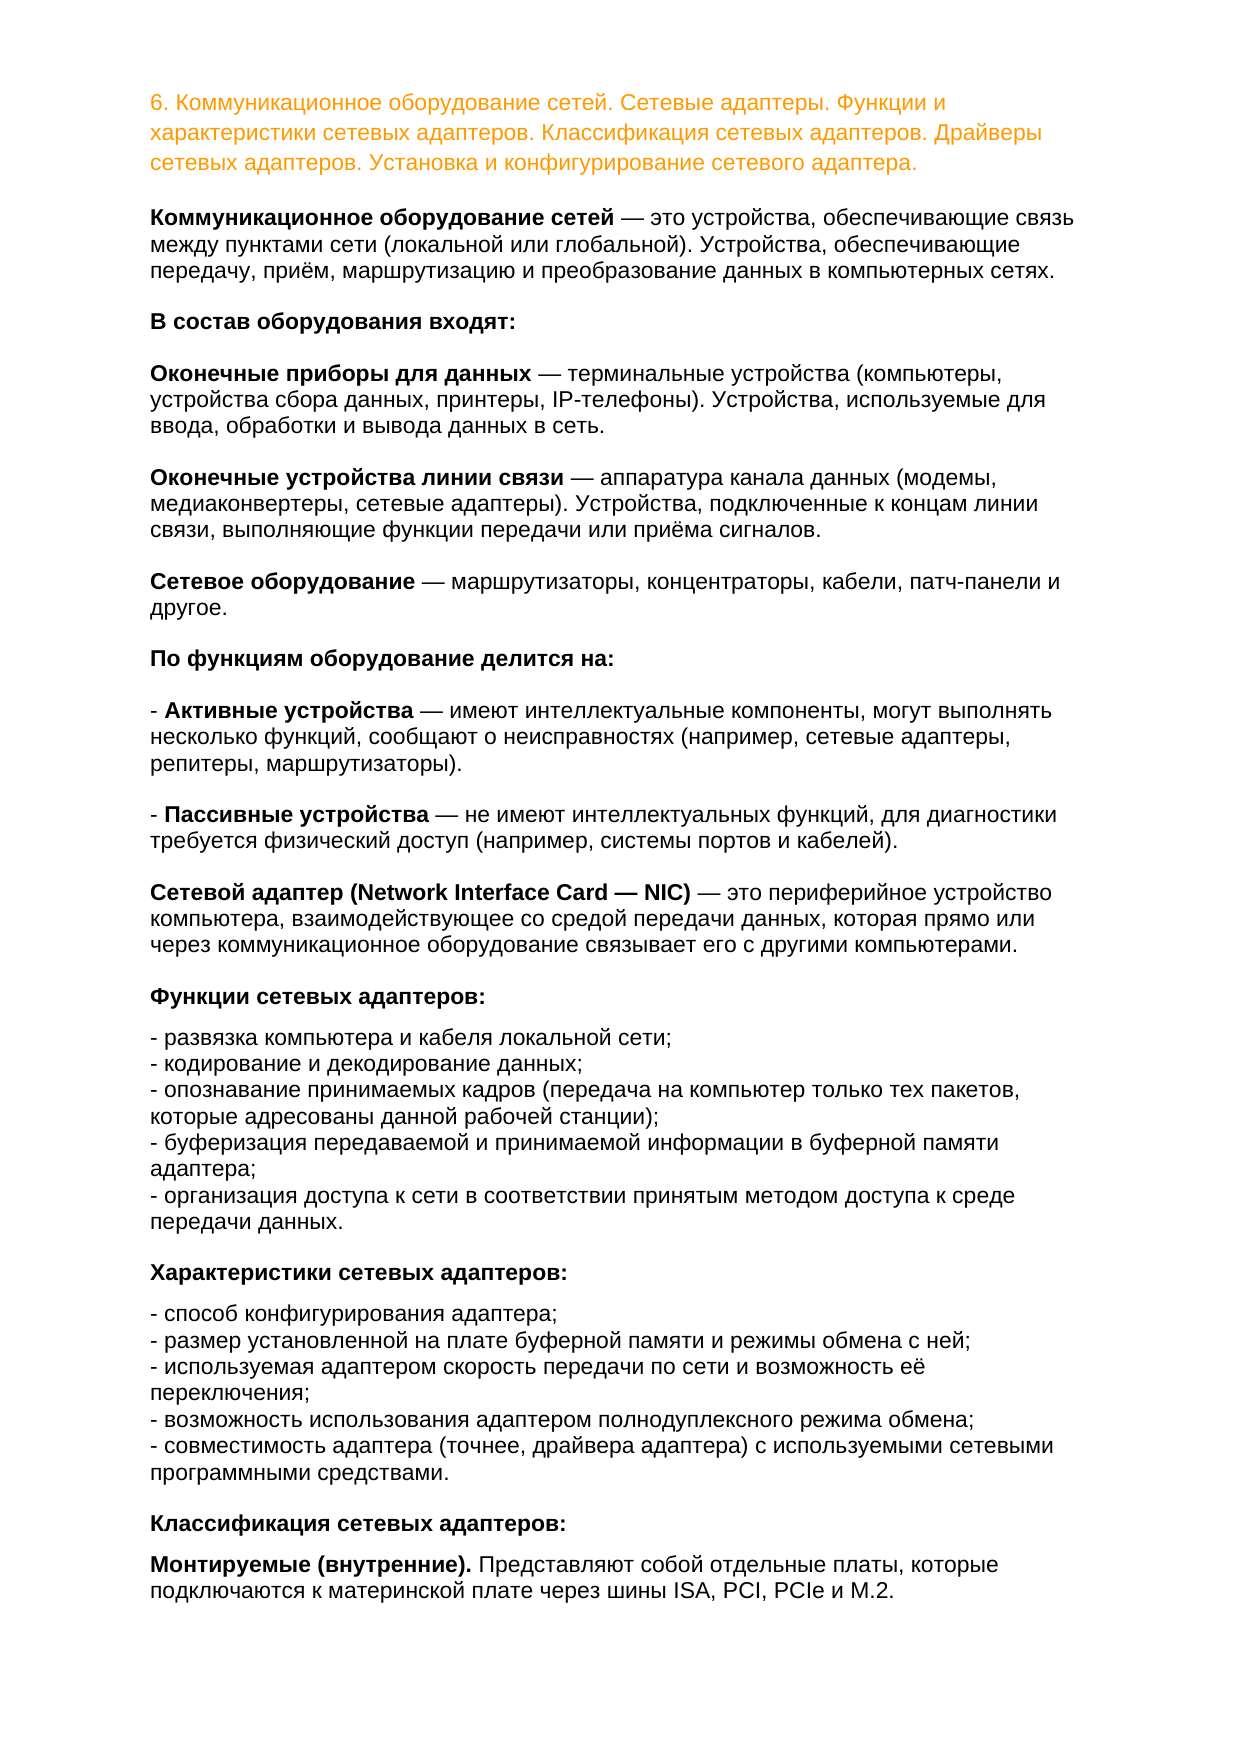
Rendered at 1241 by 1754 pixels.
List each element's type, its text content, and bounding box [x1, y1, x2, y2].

text Оконечные приборы для данных — терминальные устройства (компьютеры, устройства сбора данных, принтеры, IP-телефоны). Устройства, используемые для ввода, обработки и вывода данных в сеть. [150, 359, 1090, 439]
text В состав оборудования входят: [150, 308, 1090, 334]
text Коммуникационное оборудование сетей — это устройства, обеспечивающие связь между пунктами сети (локальной или глобальной). Устройства, обеспечивающие передачу, приём, маршрутизацию и преобразование данных в компьютерных сетях. [150, 204, 1090, 283]
text - Пассивные устройства — не имеют интеллектуальных функций, для диагностики требуется физический доступ (например, системы портов и кабелей). [150, 801, 1090, 853]
text По функциям оборудование делится на: [150, 645, 1090, 672]
text - организация доступа к сети в соответствии принятым методом доступа к среде передачи данных. [150, 1182, 1090, 1234]
text - размер установленной на плате буферной памяти и режимы обмена с ней; [150, 1327, 1090, 1353]
text - возможность использования адаптером полнодуплексного режима обмена; [150, 1406, 1090, 1432]
text - развязка компьютера и кабеля локальной сети; [150, 1023, 1090, 1050]
text Функции сетевых адаптеров: [150, 983, 1090, 1009]
text - кодирование и декодирование данных; [150, 1050, 1090, 1076]
text Оконечные устройства линии связи — аппаратура канала данных (модемы, медиаконвертеры, сетевые адаптеры). Устройства, подключенные к концам линии связи, выполняющие функции передачи или приёма сигналов. [150, 464, 1090, 543]
text - совместимость адаптера (точнее, драйвера адаптера) с используемыми сетевыми программными средствами. [150, 1432, 1090, 1485]
text - буферизация передаваемой и принимаемой информации в буферной памяти адаптера; [150, 1129, 1090, 1182]
text Характеристики сетевых адаптеров: [150, 1259, 1090, 1286]
text 6. Коммуникационное оборудование сетей. Сетевые адаптеры. Функции и характеристики сетевых адаптеров. Классификация сетевых адаптеров. Драйверы сетевых адаптеров. Установка и конфигурирование сетевого адаптера. [150, 88, 1090, 175]
text Сетевой адаптер (Network Interface Card — NIC) — это периферийное устройство компьютера, взаимодействующее со средой передачи данных, которая прямо или через коммуникационное оборудование связывает его с другими компьютерами. [150, 878, 1090, 958]
text Сетевое оборудование — маршрутизаторы, концентраторы, кабели, патч-панели и другое. [150, 568, 1090, 620]
text - Активные устройства — имеют интеллектуальные компоненты, могут выполнять несколько функций, сообщают о неисправностях (например, сетевые адаптеры, репитеры, маршрутизаторы). [150, 697, 1090, 776]
text Классификация сетевых адаптеров: [150, 1510, 1090, 1536]
text - опознавание принимаемых кадров (передача на компьютер только тех пакетов, которые адресованы данной рабочей станции); [150, 1076, 1090, 1129]
text - используемая адаптером скорость передачи по сети и возможность её переключения; [150, 1353, 1090, 1406]
text - способ конфигурирования адаптера; [150, 1300, 1090, 1327]
text Монтируемые (внутренние). Представляют собой отдельные платы, которые подключаются к материнской плате через шины ISA, PCI, PCIe и M.2. [150, 1551, 1090, 1603]
